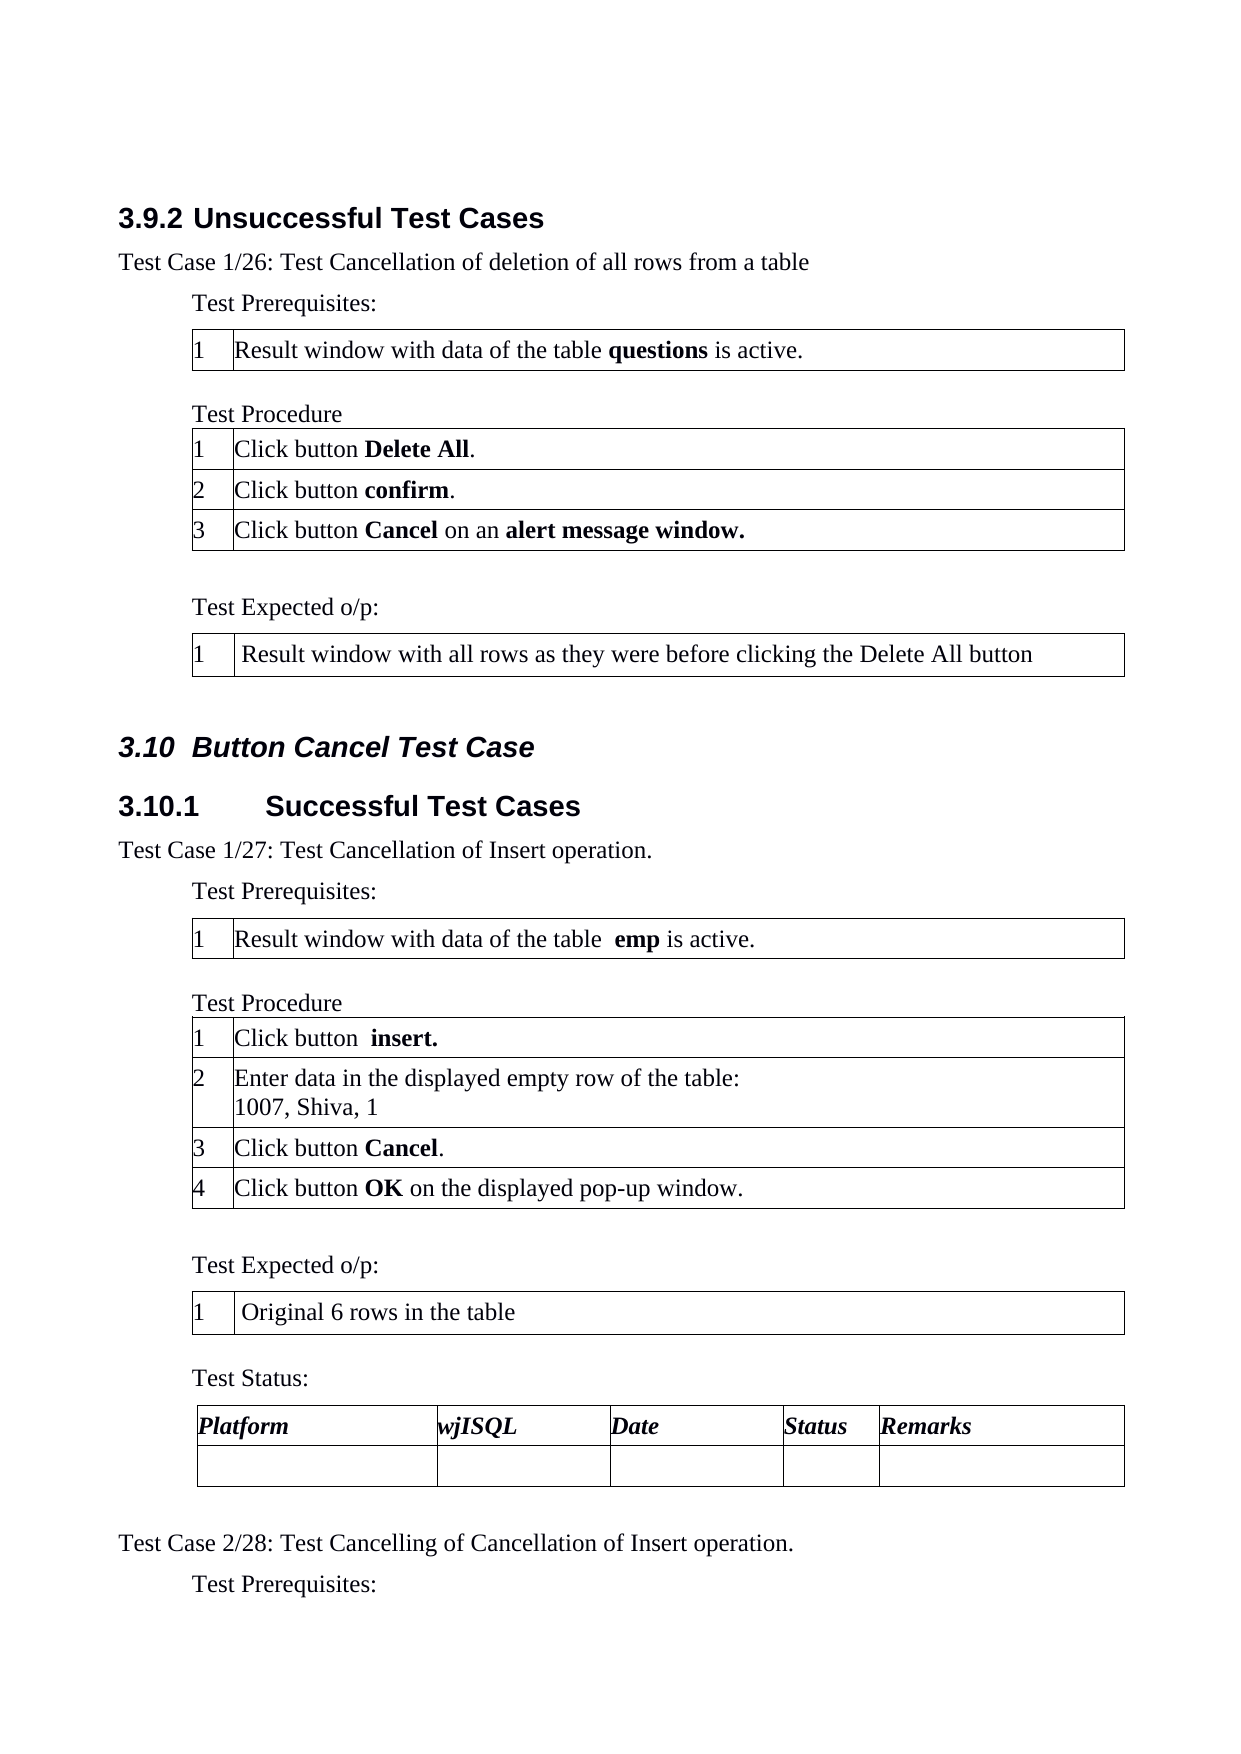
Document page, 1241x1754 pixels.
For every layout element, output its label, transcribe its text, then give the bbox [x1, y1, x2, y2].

text Test Expected o/p: [118, 1250, 1122, 1278]
table_cell [880, 1446, 1124, 1486]
text Test Case 1/27: Test Cancellation of Insert operation. [118, 835, 1122, 864]
table_header Result window with data of the table emp is active. [234, 919, 1124, 958]
text Test Prerequisites: [118, 288, 1122, 317]
table_cell 4 [193, 1168, 233, 1208]
table_header Click button insert. [234, 1018, 1124, 1057]
table_cell Enter data in the displayed empty row of the table: 1007, Shiva, 1 [234, 1058, 1124, 1127]
text Test Prerequisites: [118, 876, 1122, 905]
table_header 1 [193, 330, 233, 370]
table_header Original 6 rows in the table [235, 1292, 1124, 1334]
table_header wjISQL [438, 1406, 610, 1445]
subtitle Unsuccessful Test Cases [118, 201, 1122, 234]
table_cell 3 [193, 1128, 233, 1167]
table_header Click button Delete All. [234, 429, 1124, 469]
subtitle Button Cancel Test Case [118, 731, 1122, 764]
table_cell Click button confirm. [234, 470, 1124, 509]
table_cell [784, 1446, 879, 1486]
text Test Procedure [118, 399, 1122, 428]
table_header Result window with data of the table questions is active. [234, 330, 1124, 370]
table_header 1 [193, 919, 233, 958]
table_header Date [611, 1406, 783, 1445]
table_cell [198, 1446, 437, 1486]
table_header Result window with all rows as they were before clicking the Delete All button [235, 634, 1124, 676]
text Test Case 2/28: Test Cancelling of Cancellation of Insert operation. [118, 1528, 1122, 1557]
table_header Platform [198, 1406, 437, 1445]
text Test Case 1/26: Test Cancellation of deletion of all rows from a table [118, 247, 1122, 275]
table_header 1 [193, 1018, 233, 1057]
table_header 1 [193, 1292, 234, 1334]
table_header 1 [193, 634, 234, 676]
table_header 1 [193, 429, 233, 469]
table_cell 2 [193, 1058, 233, 1127]
table_cell Click button Cancel. [234, 1128, 1124, 1167]
table_header Status [784, 1406, 879, 1445]
text Test Expected o/p: [118, 592, 1122, 621]
table_cell [438, 1446, 610, 1486]
text Test Prerequisites: [118, 1569, 1122, 1598]
subtitle Successful Test Cases [118, 789, 1122, 823]
table_cell Click button OK on the displayed pop-up window. [234, 1168, 1124, 1208]
table_cell 2 [193, 470, 233, 509]
text Test Procedure [118, 988, 1122, 1016]
text Test Status: [118, 1363, 1122, 1392]
table_header Remarks [880, 1406, 1124, 1445]
table_cell Click button Cancel on an alert message window. [234, 510, 1124, 550]
table_cell [611, 1446, 783, 1486]
table_cell 3 [193, 510, 233, 550]
